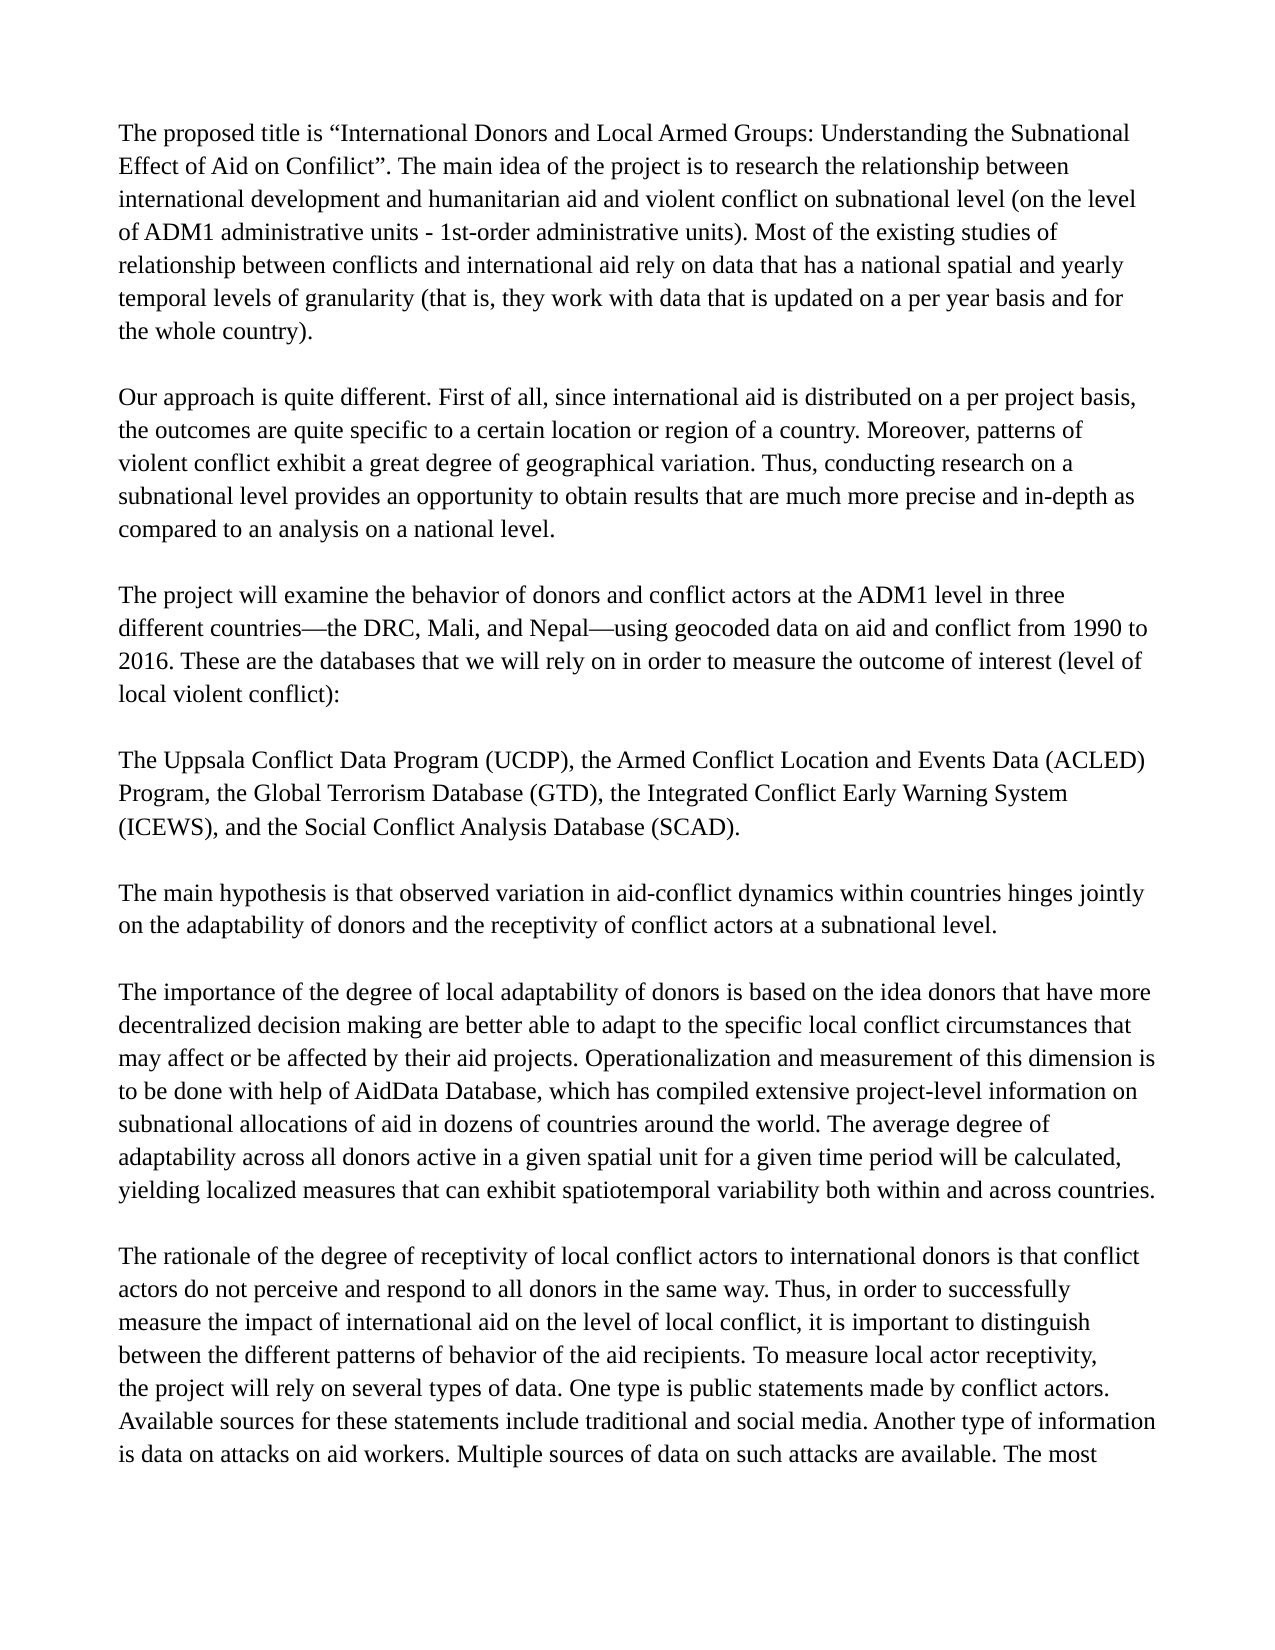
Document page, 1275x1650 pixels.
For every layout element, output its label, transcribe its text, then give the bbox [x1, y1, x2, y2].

text The project will examine the behavior of donors and conflict actors at the ADM1 level in three different countries—the DRC, Mali, and Nepal—using geocoded data on aid and conflict from 1990 to 2016. These are the databases that we will rely on in order to measure the outcome of interest (level of local violent conflict): [118, 580, 1157, 708]
text Available sources for these statements include traditional and social media. Another type of information [118, 1406, 1157, 1435]
text Our approach is quite different. First of all, since international aid is distributed on a per project basis, the outcomes are quite specific to a certain location or region of a country. Moreover, patterns of violent conflict exhibit a great degree of geographical variation. Thus, conducting research on a subnational level provides an opportunity to obtain results that are much more precise and in-depth as compared to an analysis on a national level. [118, 382, 1157, 543]
text is data on attacks on aid workers. Multiple sources of data on such attacks are available. The most [118, 1439, 1157, 1468]
text The main hypothesis is that observed variation in aid-conflict dynamics within countries hinges jointly on the adaptability of donors and the receptivity of conflict actors at a subnational level. [118, 878, 1157, 972]
text The rationale of the degree of receptivity of local conflict actors to international donors is that conflict actors do not perceive and respond to all donors in the same way. Thus, in order to successfully measure the impact of international aid on the level of local conflict, it is important to distinguish between the different patterns of behavior of the aid recipients. To measure local actor receptivity, [118, 1241, 1157, 1369]
text the project will rely on several types of data. One type is public statements made by conflict actors. [118, 1373, 1157, 1402]
text The importance of the degree of local adaptability of donors is based on the idea donors that have more decentralized decision making are better able to adapt to the specific local conflict circumstances that may affect or be affected by their aid projects. Operationalization and measurement of this dimension is to be done with help of AidData Database, which has compiled extensive project-level information on subnational allocations of aid in dozens of countries around the world. The average degree of adaptability across all donors active in a given spatial unit for a given time period will be calculated, yielding localized measures that can exhibit spatiotemporal variability both within and across countries. [118, 977, 1157, 1237]
text The proposed title is “International Donors and Local Armed Groups: Understanding the Subnational Effect of Aid on Confilict”. The main idea of the project is to research the relationship between international development and humanitarian aid and violent conflict on subnational level (on the level of ADM1 administrative units - 1st-order administrative units). Most of the existing studies of relationship between conflicts and international aid rely on data that has a national spatial and yearly temporal levels of granularity (that is, they work with data that is updated on a per year basis and for the whole country). [118, 118, 1157, 345]
text The Uppsala Conflict Data Program (UCDP), the Armed Conflict Location and Events Data (ACLED) Program, the Global Terrorism Database (GTD), the Integrated Conflict Early Warning System (ICEWS), and the Social Conflict Analysis Database (SCAD). [118, 746, 1157, 873]
